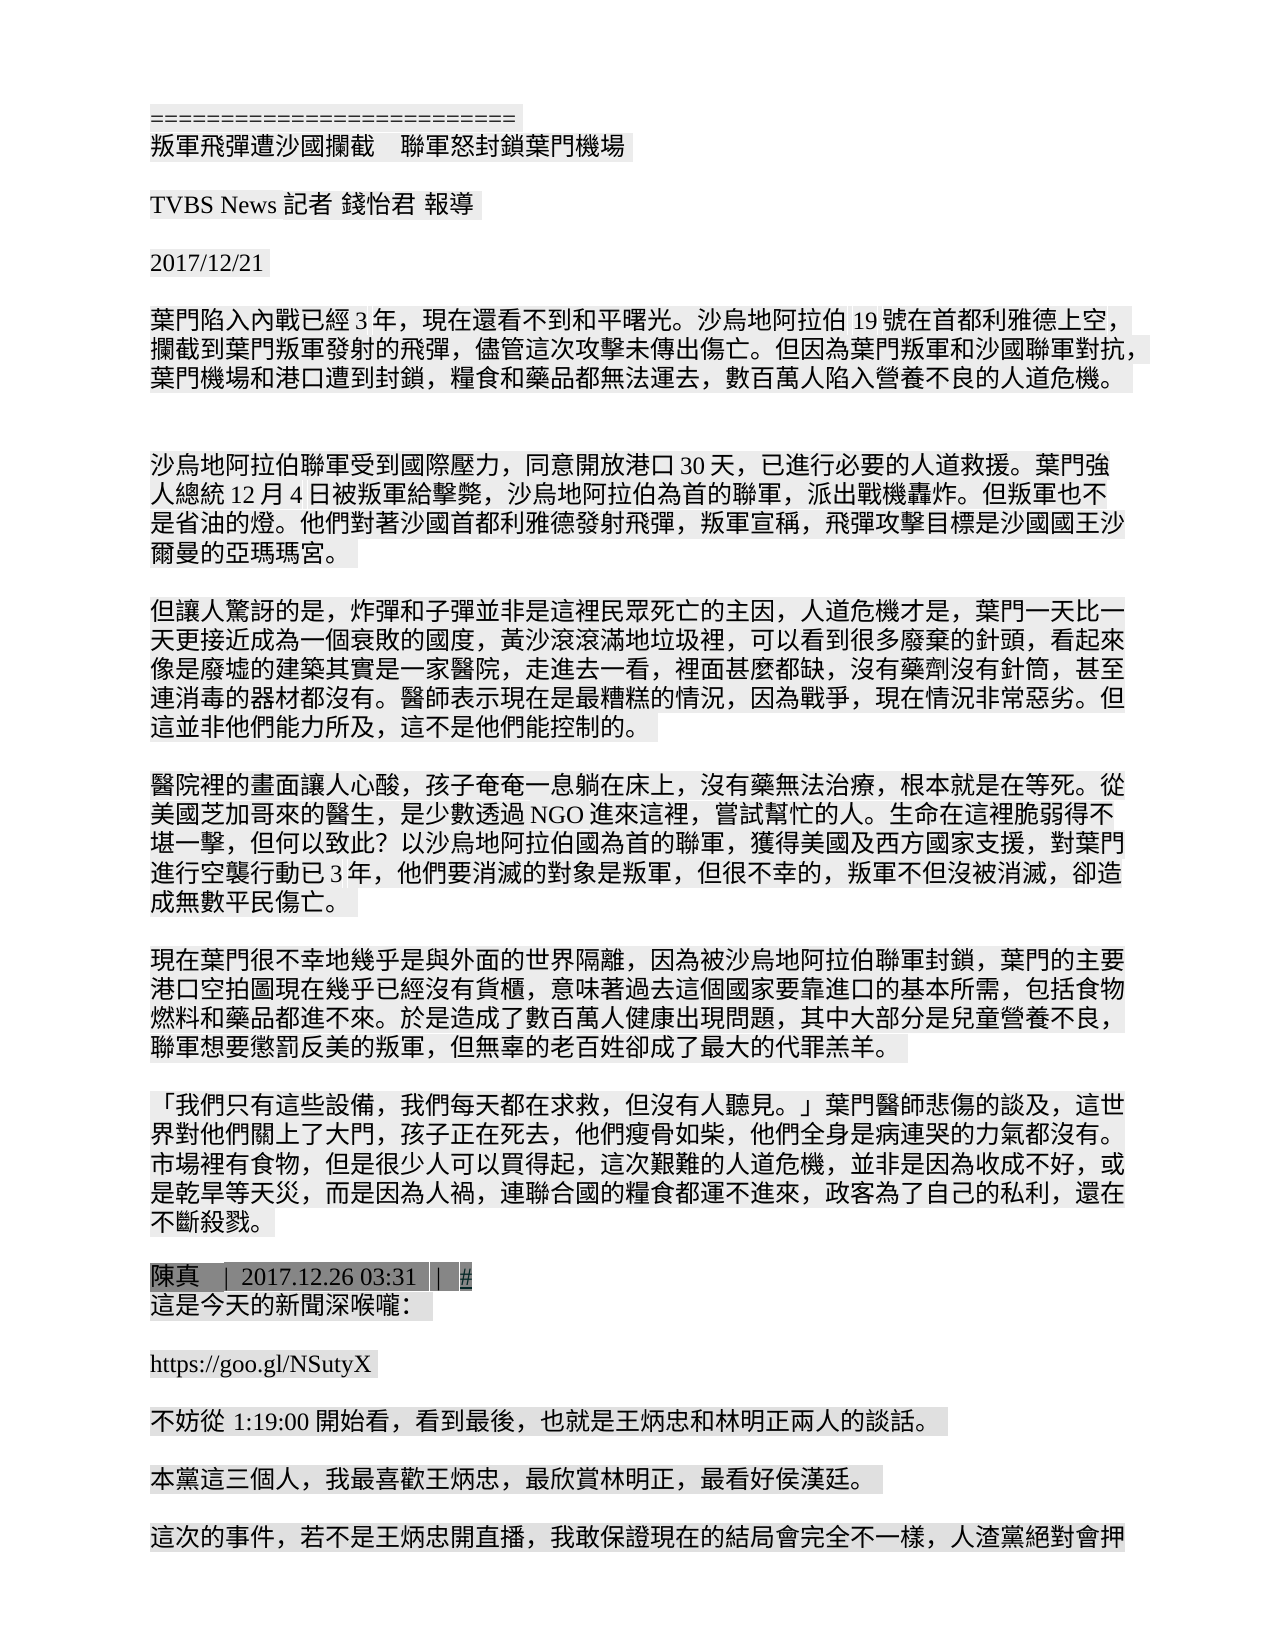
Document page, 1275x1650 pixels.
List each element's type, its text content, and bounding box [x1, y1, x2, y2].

text 美國，這個惡魔一般的國家。 就在幾天前，美國五角大廈首次公開承認，美國不光只是透過沙烏地阿拉伯在葉門打一場代理人侵略戰爭，美軍更直接發動各項地面攻擊以及高達120次的空襲行動，規模是去年的三倍以上。 葉門與敘利亞是目前世界上最嚴重的兩個戰亂國家，數十萬人死於戰火，數千萬人淪為難民，命在旦夕，飽受美國所謂 "民主轉型" 或 "民主輸出" 的折磨，成為人間煉獄；其中多為平民百姓，特別是婦孺老幼，更易在戰爭中受苦受害。 許多時候感覺很辭窮，畢竟我並不想僅僅只是敘述事實與各項資訊，但我如何才能說出心裏的感覺？我們生活在一個巨大的騙局中，所知所見之"世界"，全屬虛構，真相卻是那難以言喻的鮮血和恐怖。如果我可以把我的一顆心挖出來給你看，你也許就能馬上明白我所說的千言萬語。 我從未看過比 "雙峰：與火同行" 更恐怖、更憐憫的電影，我想我能體會女主角Laura Palmer的感受，我能明白為何我們終究必須淚眼相對，我能理解為何上帝與天使 "必須" 存在；倘若祂們不存在，我不知道生命如何值得眷戀？ 前些日子有流星雨，那天深夜時分，幾顆流星燦爛地劃過我書桌窗前的黑暗天空。我的生活差不多就是這麼一回事了，像個局外人似的，遙遠地看著另一個世界，但它說遠不遠，卻又似乎紮紮實實存在我心裏頭，揮之不去。 陳真2017. 12. 27. ================== 饑荒、霍亂雙重夾擊 葉門千萬人鬼門徘徊 TVBS News 2017/12/26 葉門內戰已經超過一千天，葉門叛軍多次朝沙烏地阿拉伯發射飛彈，機場遭到封鎖報復導致葉門糧食嚴重短缺，霍亂疫情大爆發，超過一百萬人染上霍亂，在飢荒和霍亂夾擊下葉門有多達兩千萬人急需人道救援。 葉門內戰超過一千天，交戰的什葉派「青年運動」叛軍和遜尼派國家沙烏地阿拉伯領導的聯軍打得你死我活，最慘的是平民百姓。葉門民眾表示，戰爭摧毀了周遭一切，我們只能仰賴阿拉還有善心人士的幫助。 交戰雙方對當地民眾的苦難不聞不問，國際社會也似乎視而不見，對葉門的關注遠比敘利亞內戰來得少。這是一場被遺忘的戰爭，估計葉門境內有2220萬人需要人道援助。今年十一月以來葉門叛軍多次向沙烏地阿拉伯發射導彈，沙國以此為藉口全面封鎖葉門的海陸空管道。葉門主要港口荷台達幾乎淨空，船運物資根本無法入港。 沙國政府在美國支持下封鎖由「青年運動」叛軍控制的「荷台達港」，防止伊朗運送武器，直到最近才迫於國際壓力同意開放一個月接收人道物資。沙烏地阿拉伯對葉門的封鎖是導致葉門人道危機惡化的一大原因，大量食物、藥品等人道物資進不了葉門。葉門民眾表示，食物價格暴漲會讓成千上萬人餓死，我們根本沒有錢買東西。 沙國聯軍故意限制向葉門出口物資的數量還課以重稅，當地人根本無力負擔，眼巴巴看著食物等待死亡。孩子餓成皮包骨，平均每天有130名兒童喪命，相當於每11分鐘就死去一名孩童。再加上葉門受到沙國聯軍連番空襲，基礎設施早已成為廢墟，衛生環境之差不是一般人所能想像，結果成為滋生霍亂的溫床，如今葉門境內的霍亂病例已經超過100萬起。 葉門人道危機還在繼續惡化，戰爭是罪魁禍首。在戰火、飢荒和霍亂夾擊之下，這場被遺忘的無聲戰爭不知還要打多久？ ========================== 叛軍飛彈遭沙國攔截 聯軍怒封鎖葉門機場 TVBS News 記者 錢怡君 報導 2017/12/21 葉門陷入內戰已經3年，現在還看不到和平曙光。沙烏地阿拉伯19號在首都利雅德上空，攔截到葉門叛軍發射的飛彈，儘管這次攻擊未傳出傷亡。但因為葉門叛軍和沙國聯軍對抗，葉門機場和港口遭到封鎖，糧食和藥品都無法運去，數百萬人陷入營養不良的人道危機。 沙烏地阿拉伯聯軍受到國際壓力，同意開放港口30天，已進行必要的人道救援。葉門強人總統12月4日被叛軍給擊斃，沙烏地阿拉伯為首的聯軍，派出戰機轟炸。但叛軍也不是省油的燈。他們對著沙國首都利雅德發射飛彈，叛軍宣稱，飛彈攻擊目標是沙國國王沙爾曼的亞瑪瑪宮。 但讓人驚訝的是，炸彈和子彈並非是這裡民眾死亡的主因，人道危機才是，葉門一天比一天更接近成為一個衰敗的國度，黃沙滾滾滿地垃圾裡，可以看到很多廢棄的針頭，看起來像是廢墟的建築其實是一家醫院，走進去一看，裡面甚麼都缺，沒有藥劑沒有針筒，甚至連消毒的器材都沒有。醫師表示現在是最糟糕的情況，因為戰爭，現在情況非常惡劣。但這並非他們能力所及，這不是他們能控制的。 醫院裡的畫面讓人心酸，孩子奄奄一息躺在床上，沒有藥無法治療，根本就是在等死。從美國芝加哥來的醫生，是少數透過NGO進來這裡，嘗試幫忙的人。生命在這裡脆弱得不堪一擊，但何以致此？以沙烏地阿拉伯國為首的聯軍，獲得美國及西方國家支援，對葉門進行空襲行動已3年，他們要消滅的對象是叛軍，但很不幸的，叛軍不但沒被消滅，卻造成無數平民傷亡。 現在葉門很不幸地幾乎是與外面的世界隔離，因為被沙烏地阿拉伯聯軍封鎖，葉門的主要港口空拍圖現在幾乎已經沒有貨櫃，意味著過去這個國家要靠進口的基本所需，包括食物燃料和藥品都進不來。於是造成了數百萬人健康出現問題，其中大部分是兒童營養不良，聯軍想要懲罰反美的叛軍，但無辜的老百姓卻成了最大的代罪羔羊。 「我們只有這些設備，我們每天都在求救，但沒有人聽見。」葉門醫師悲傷的談及，這世界對他們關上了大門，孩子正在死去，他們瘦骨如柴，他們全身是病連哭的力氣都沒有。市場裡有食物，但是很少人可以買得起，這次艱難的人道危機，並非是因為收成不好，或是乾旱等天災，而是因為人禍，連聯合國的糧食都運不進來，政客為了自己的私利，還在不斷殺戮。 [150, 75, 1125, 1237]
text 這是今天的新聞深喉嚨： https://goo.gl/NSutyX 不妨從 1:19:00 開始看，看到最後，也就是王炳忠和林明正兩人的談話。 本黨這三個人，我最喜歡王炳忠，最欣賞林明正，最看好侯漢廷。 這次的事件，若不是王炳忠開直播，我敢保證現在的結局會完全不一樣，人渣黨絕對會押 [150, 1292, 1125, 1552]
text 陳真 | 2017.12.26 03:31 | # [150, 1262, 1125, 1292]
